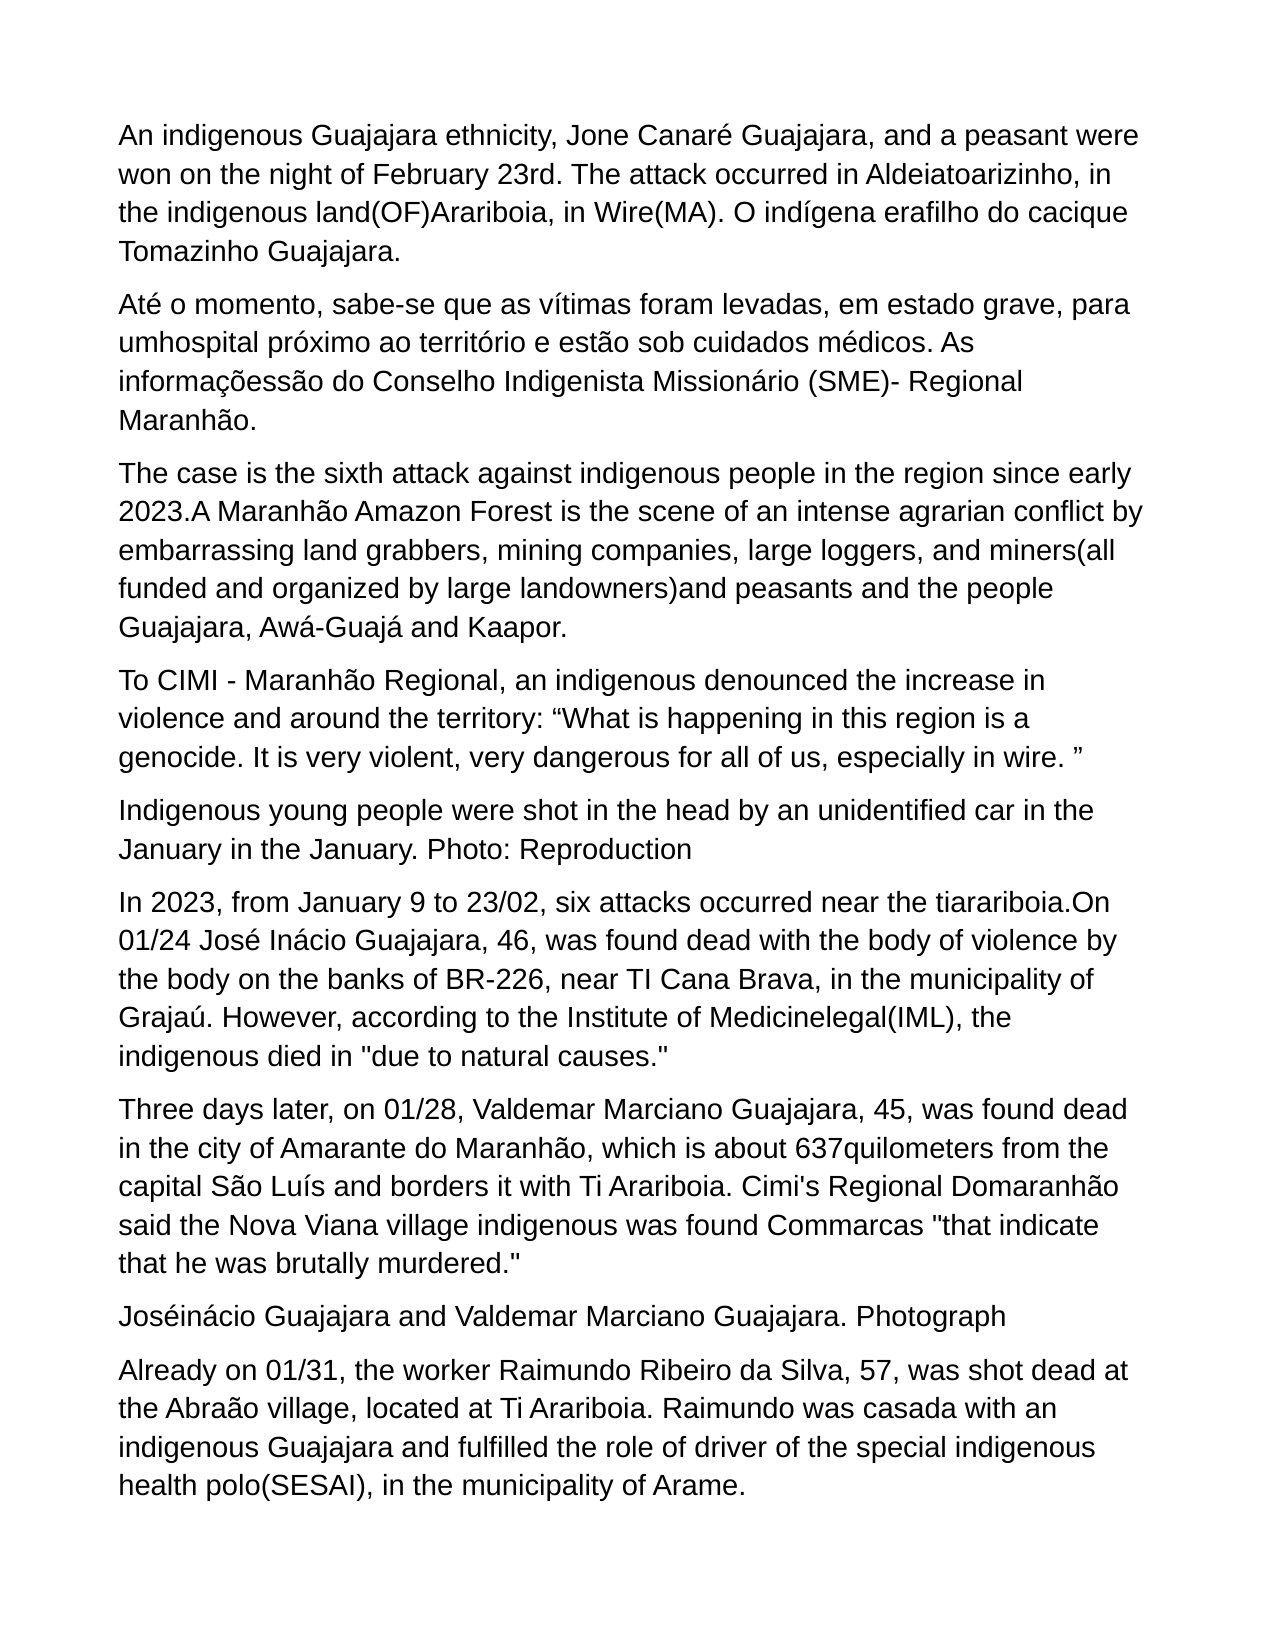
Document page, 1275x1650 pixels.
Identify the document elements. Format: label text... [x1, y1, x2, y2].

text An indigenous Guajajara ethnicity, Jone Canaré Guajajara, and a peasant were won on the night of February 23rd. The attack occurred in Aldeiatoarizinho, in the indigenous land(OF)Arariboia, in Wire(MA). O indígena erafilho do cacique Tomazinho Guajajara. [118, 118, 1157, 267]
text Three days later, on 01/28, Valdemar Marciano Guajajara, 45, was found dead in the city of Amarante do Maranhão, which is about 637quilometers from the capital São Luís and borders it with Ti Arariboia. Cimi's Regional Domaranhão said the Nova Viana village indigenous was found Commarcas "that indicate that he was brutally murdered." [118, 1092, 1157, 1280]
text Até o momento, sabe-se que as vítimas foram levadas, em estado grave, para umhospital próximo ao território e estão sob cuidados médicos. As informaçõessão do Conselho Indigenista Missionário (SME)- Regional Maranhão. [118, 287, 1157, 436]
text The case is the sixth attack against indigenous people in the region since early 2023.A Maranhão Amazon Forest is the scene of an intense agrarian conflict by embarrassing land grabbers, mining companies, large loggers, and miners(all funded and organized by large landowners)and peasants and the people Guajajara, Awá-Guajá and Kaapor. [118, 456, 1157, 643]
text To CIMI - Maranhão Regional, an indigenous denounced the increase in violence and around the territory: “What is happening in this region is a genocide. It is very violent, very dangerous for all of us, especially in wire. ” [118, 663, 1157, 773]
text In 2023, from January 9 to 23/02, six attacks occurred near the tiarariboia.On 01/24 José Inácio Guajajara, 46, was found dead with the body of violence by the body on the banks of BR-226, near TI Cana Brava, in the municipality of Grajaú. However, according to the Institute of Medicinelegal(IML), the indigenous died in "due to natural causes." [118, 885, 1157, 1072]
text Already on 01/31, the worker Raimundo Ribeiro da Silva, 57, was shot dead at the Abraão village, located at Ti Arariboia. Raimundo was casada with an indigenous Guajajara and fulfilled the role of driver of the special indigenous health polo(SESAI), in the municipality of Arame. [118, 1352, 1157, 1502]
text Indigenous young people were shot in the head by an unidentified car in the January in the January. Photo: Reproduction [118, 793, 1157, 865]
text Joséinácio Guajajara and Valdemar Marciano Guajajara. Photograph [118, 1299, 1157, 1333]
